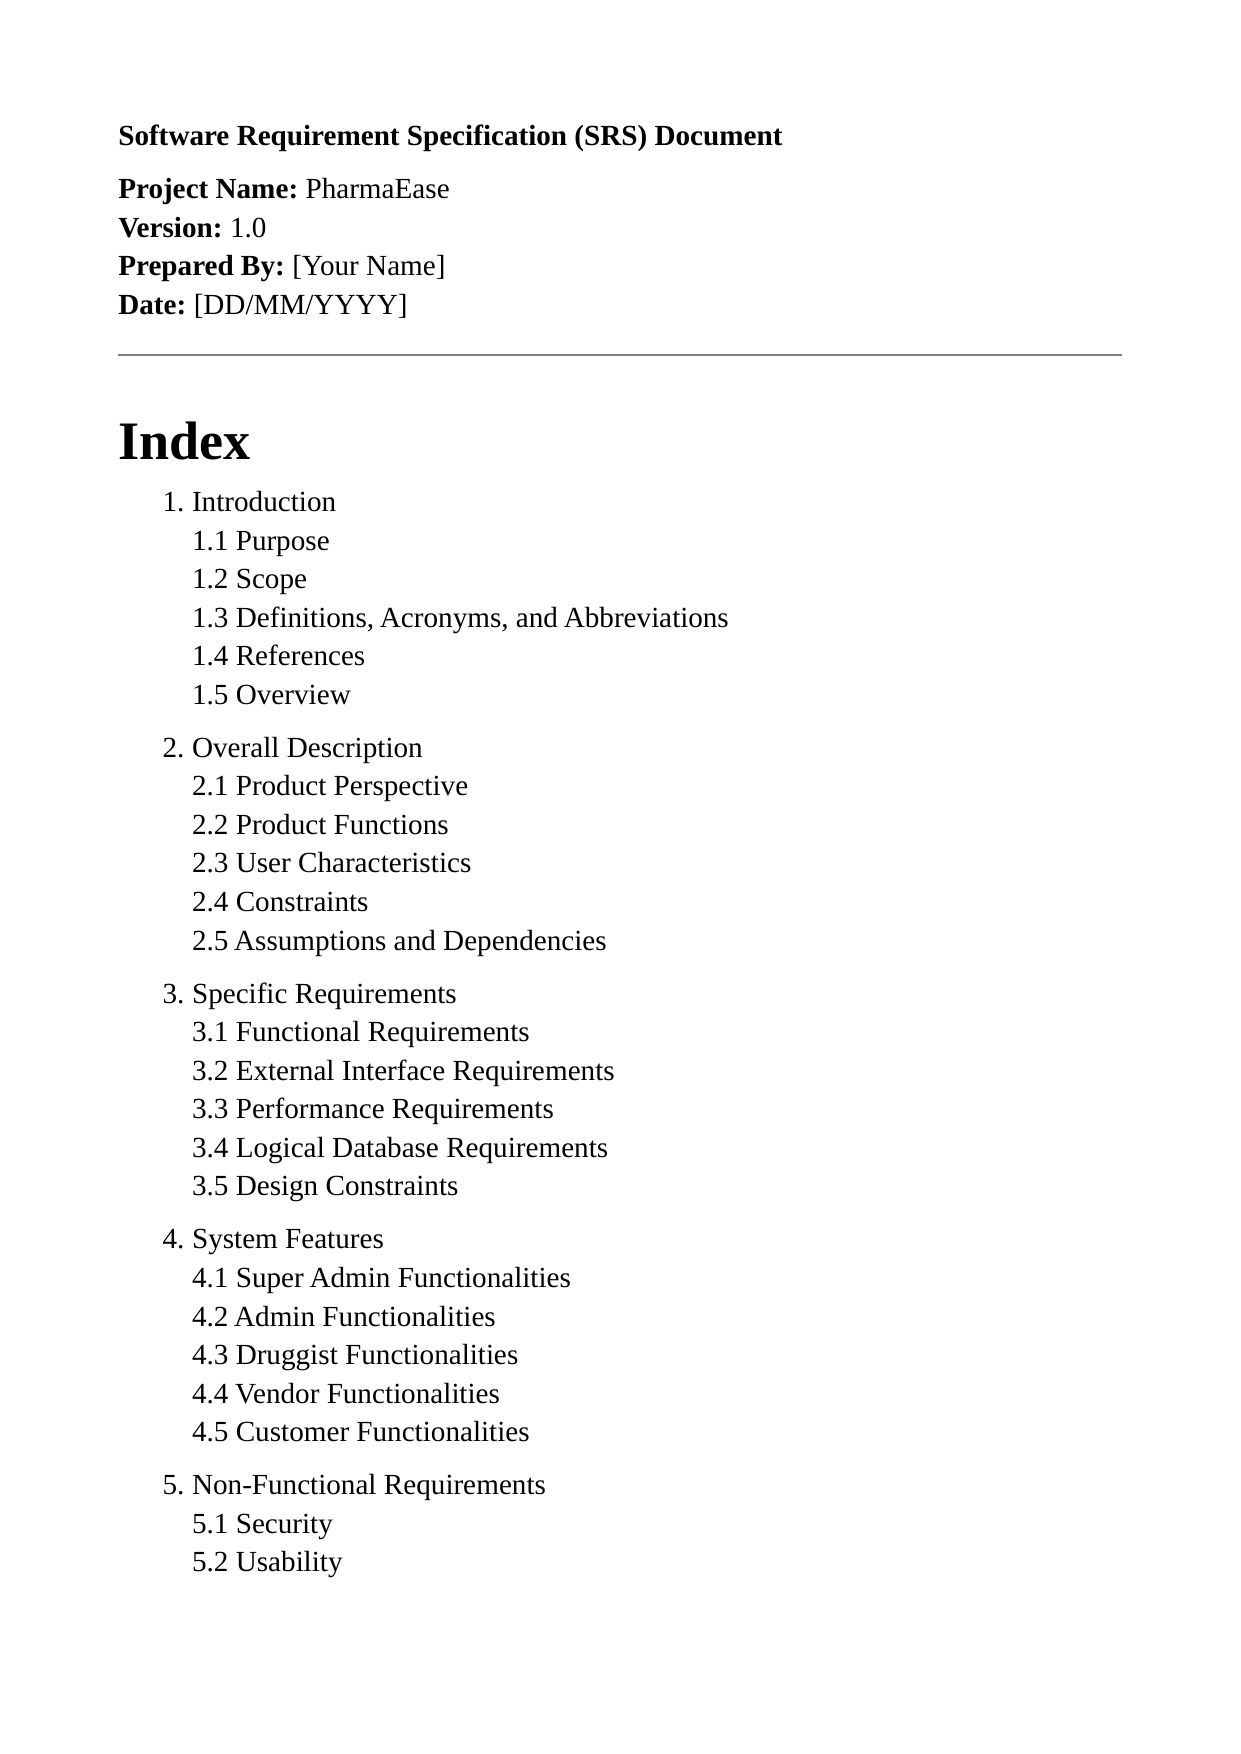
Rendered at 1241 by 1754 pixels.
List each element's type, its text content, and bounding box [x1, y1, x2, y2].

list Specific Requirements 3.1 Functional Requirements 3.2 External Interface Requirements 3.3 Performance Requirements 3.4 Logical Database Requirements 3.5 Design Constraints [162, 976, 1122, 1202]
list Non-Functional Requirements 5.1 Security 5.2 Usability [162, 1467, 1122, 1578]
list System Features 4.1 Super Admin Functionalities 4.2 Admin Functionalities 4.3 Druggist Functionalities 4.4 Vendor Functionalities 4.5 Customer Functionalities [162, 1222, 1122, 1448]
text Software Requirement Specification (SRS) Document [118, 118, 1122, 152]
subtitle Index [118, 409, 1122, 472]
text Project Name: PharmaEase Version: 1.0 Prepared By: [Your Name] Date: [DD/MM/YYYY] [118, 171, 1122, 320]
list Overall Description 2.1 Product Perspective 2.2 Product Functions 2.3 User Characteristics 2.4 Constraints 2.5 Assumptions and Dependencies [162, 730, 1122, 956]
list Introduction 1.1 Purpose 1.2 Scope 1.3 Definitions, Acronyms, and Abbreviations 1.4 References 1.5 Overview [162, 484, 1122, 710]
